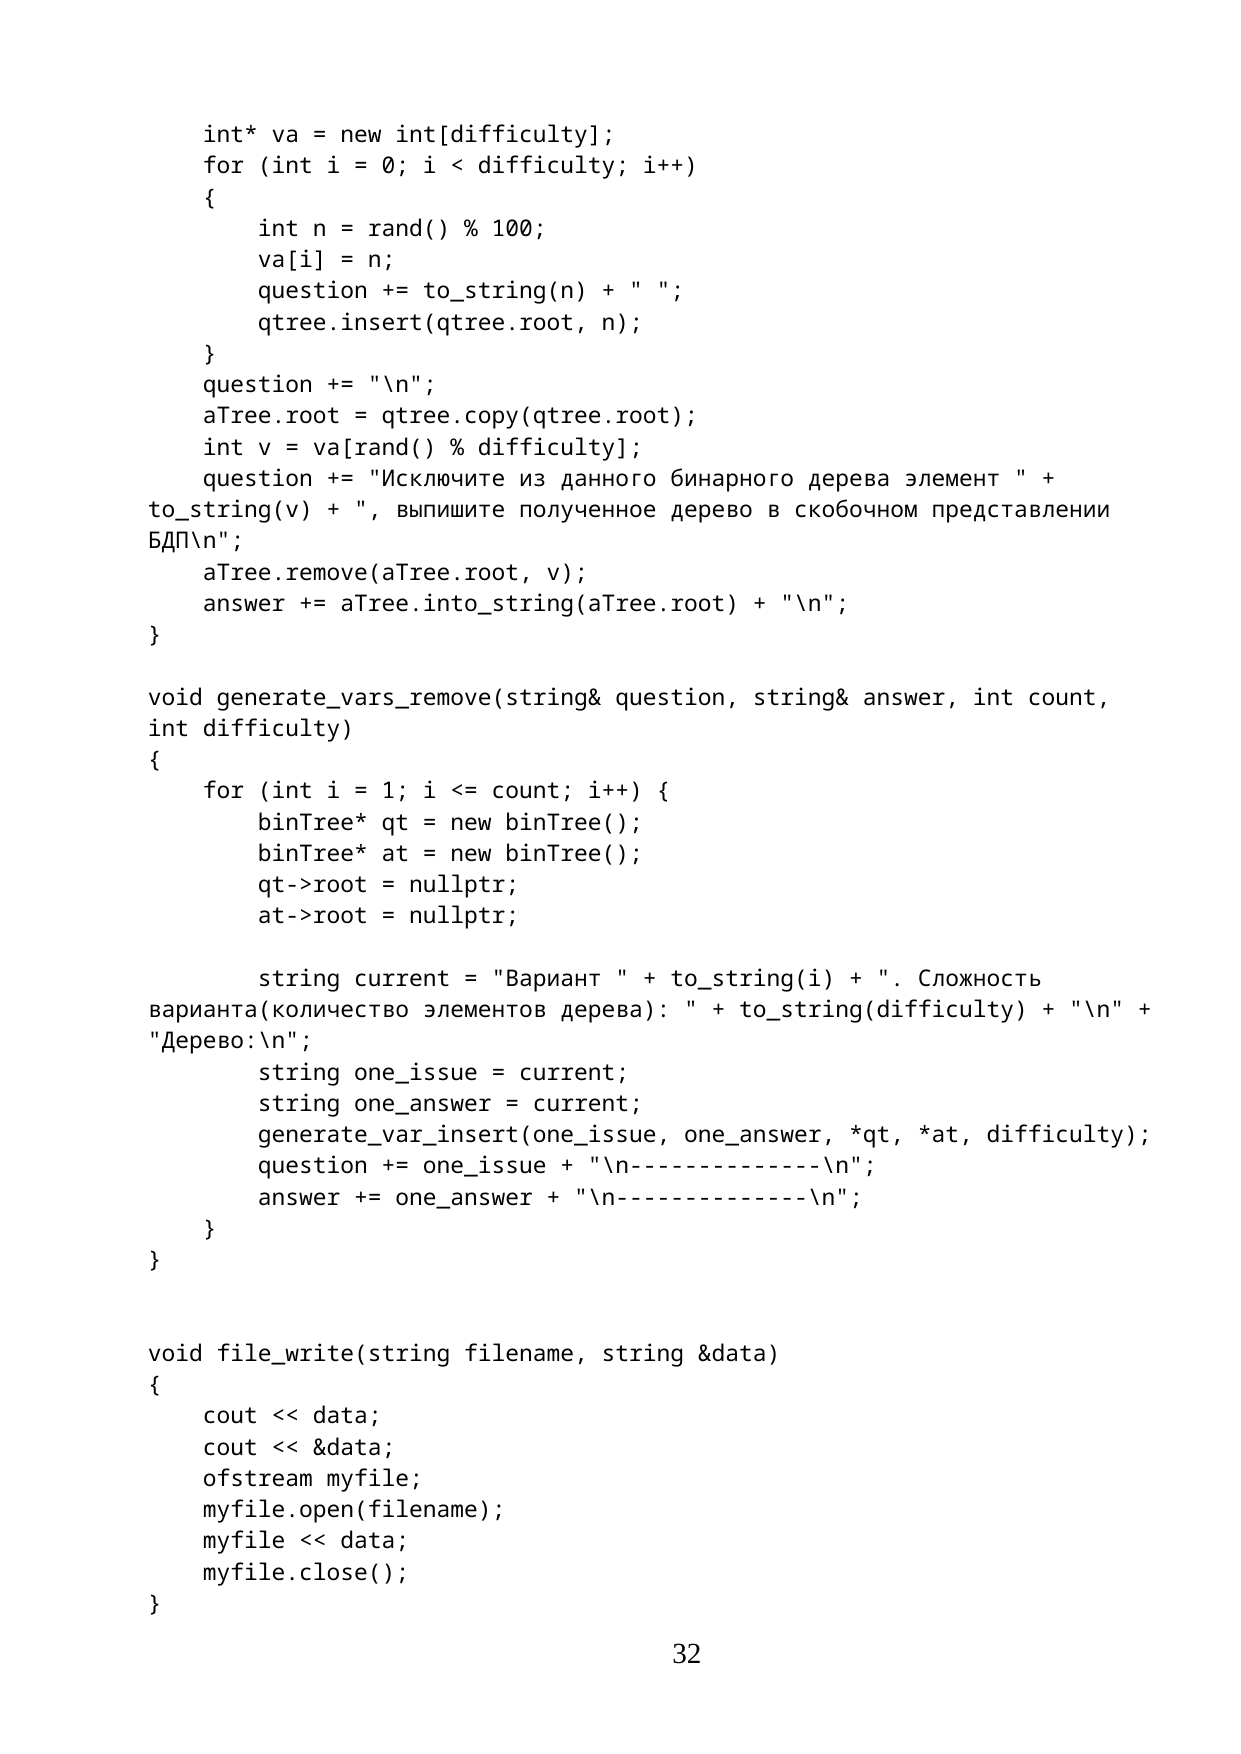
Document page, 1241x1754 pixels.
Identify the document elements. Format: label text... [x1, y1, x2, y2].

text { [148, 743, 1152, 774]
text } [148, 1243, 1152, 1274]
text int n = rand() % 100; [148, 212, 1152, 243]
text { [148, 181, 1152, 212]
text answer += one_answer + "\n--------------\n"; [148, 1181, 1152, 1212]
text cout << data; [148, 1399, 1152, 1431]
text myfile << data; [148, 1524, 1152, 1556]
text va[i] = n; [148, 243, 1152, 274]
text string one_answer = current; [148, 1087, 1152, 1118]
text binTree* at = new binTree(); [148, 837, 1152, 868]
text question += one_issue + "\n--------------\n"; [148, 1149, 1152, 1181]
text qtree.insert(qtree.root, n); [148, 306, 1152, 337]
text cout << &data; [148, 1431, 1152, 1462]
text int* va = new int[difficulty]; [148, 118, 1152, 149]
text ofstream myfile; [148, 1462, 1152, 1493]
text } [148, 337, 1152, 368]
text at->root = nullptr; [148, 899, 1152, 931]
text question += "\n"; [148, 368, 1152, 399]
text for (int i = 0; i < difficulty; i++) [148, 149, 1152, 181]
text { [148, 1368, 1152, 1399]
text binTree* qt = new binTree(); [148, 806, 1152, 837]
text aTree.root = qtree.copy(qtree.root); [148, 399, 1152, 431]
text aTree.remove(aTree.root, v); [148, 556, 1152, 587]
text int v = va[rand() % difficulty]; [148, 431, 1152, 462]
text qt->root = nullptr; [148, 868, 1152, 899]
text } [148, 1212, 1152, 1243]
text question += "Исключите из данного бинарного дерева элемент " + to_string(v) + ", выпишите полученное дерево в скобочном представлении БДП\n"; [148, 462, 1152, 556]
text myfile.open(filename); [148, 1493, 1152, 1524]
text myfile.close(); [148, 1556, 1152, 1587]
text answer += aTree.into_string(aTree.root) + "\n"; [148, 587, 1152, 618]
text void generate_vars_remove(string& question, string& answer, int count, int difficulty) [148, 681, 1152, 743]
text generate_var_insert(one_issue, one_answer, *qt, *at, difficulty); [148, 1118, 1152, 1149]
text } [148, 618, 1152, 649]
text question += to_string(n) + " "; [148, 274, 1152, 306]
text string one_issue = current; [148, 1056, 1152, 1087]
text string current = "Вариант " + to_string(i) + ". Сложность варианта(количество элементов дерева): " + to_string(difficulty) + "\n" + "Дерево:\n"; [148, 962, 1152, 1056]
text void file_write(string filename, string &data) [148, 1337, 1152, 1368]
text for (int i = 1; i <= count; i++) { [148, 774, 1152, 806]
text } [148, 1587, 1152, 1618]
